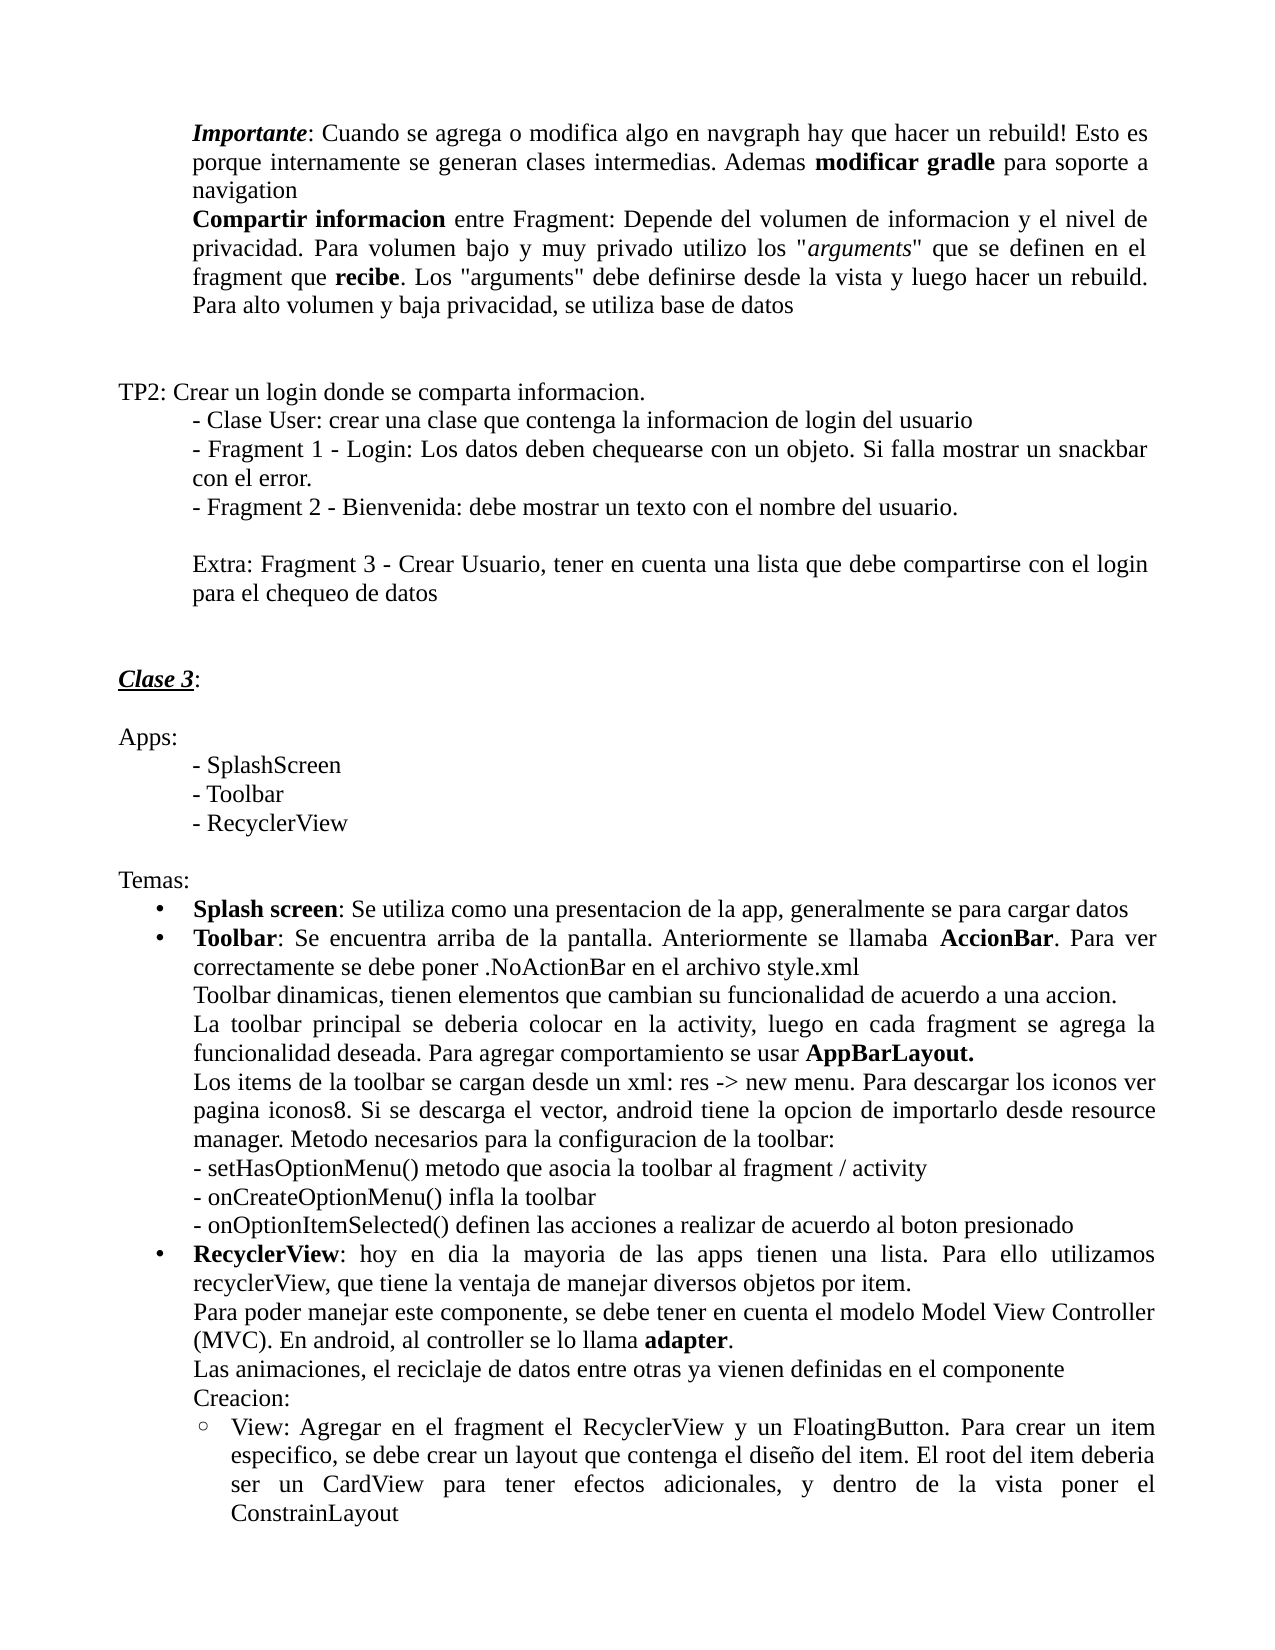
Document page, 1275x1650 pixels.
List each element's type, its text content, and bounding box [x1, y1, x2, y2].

text Temas: [118, 866, 1157, 894]
text - Clase User: crear una clase que contenga la informacion de login del usuario [118, 406, 1157, 434]
text TP2: Crear un login donde se comparta informacion. [118, 377, 1157, 406]
text Extra: Fragment 3 - Crear Usuario, tener en cuenta una lista que debe compartirse con el login para el chequeo de datos [118, 549, 1157, 607]
list Toolbar dinamicas, tienen elementos que cambian su funcionalidad de acuerdo a una accion. [156, 981, 1157, 1009]
text Apps: [118, 722, 1157, 751]
list Splash screen: Se utiliza como una presentacion de la app, generalmente se para cargar datos [156, 894, 1157, 923]
list Las animaciones, el reciclaje de datos entre otras ya vienen definidas en el componente [156, 1354, 1157, 1383]
text Compartir informacion entre Fragment: Depende del volumen de informacion y el nivel de privacidad. Para volumen bajo y muy privado utilizo los "arguments" que se definen en el fragment que recibe. Los "arguments" debe definirse desde la vista y luego hacer un rebuild. Para alto volumen y baja privacidad, se utiliza base de datos [118, 204, 1157, 319]
text Clase 3: [118, 664, 1157, 693]
list View: Agregar en el fragment el RecyclerView y un FloatingButton. Para crear un item especifico, se debe crear un layout que contenga el diseño del item. El root del item deberia ser un CardView para tener efectos adicionales, y dentro de la vista poner el ConstrainLayout [193, 1412, 1157, 1527]
list Los items de la toolbar se cargan desde un xml: res -> new menu. Para descargar los iconos ver pagina iconos8. Si se descarga el vector, android tiene la opcion de importarlo desde resource manager. Metodo necesarios para la configuracion de la toolbar: [156, 1067, 1157, 1153]
text - Fragment 1 - Login: Los datos deben chequearse con un objeto. Si falla mostrar un snackbar con el error. [118, 434, 1157, 492]
list - onCreateOptionMenu() infla la toolbar [156, 1182, 1157, 1211]
list - setHasOptionMenu() metodo que asocia la toolbar al fragment / activity [156, 1153, 1157, 1182]
list La toolbar principal se deberia colocar en la activity, luego en cada fragment se agrega la funcionalidad deseada. Para agregar comportamiento se usar AppBarLayout. [156, 1009, 1157, 1067]
text - Toolbar [118, 779, 1157, 808]
text - SplashScreen [118, 751, 1157, 779]
list Creacion: [156, 1383, 1157, 1412]
list Para poder manejar este componente, se debe tener en cuenta el modelo Model View Controller (MVC). En android, al controller se lo llama adapter. [156, 1297, 1157, 1354]
text - Fragment 2 - Bienvenida: debe mostrar un texto con el nombre del usuario. [118, 492, 1157, 521]
list Toolbar: Se encuentra arriba de la pantalla. Anteriormente se llamaba AccionBar. Para ver correctamente se debe poner .NoActionBar en el archivo style.xml [156, 923, 1157, 981]
list RecyclerView: hoy en dia la mayoria de las apps tienen una lista. Para ello utilizamos recyclerView, que tiene la ventaja de manejar diversos objetos por item. [156, 1239, 1157, 1297]
text - RecyclerView [118, 808, 1157, 837]
text Importante: Cuando se agrega o modifica algo en navgraph hay que hacer un rebuild! Esto es porque internamente se generan clases intermedias. Ademas modificar gradle para soporte a navigation [118, 118, 1157, 204]
list - onOptionItemSelected() definen las acciones a realizar de acuerdo al boton presionado [156, 1211, 1157, 1239]
